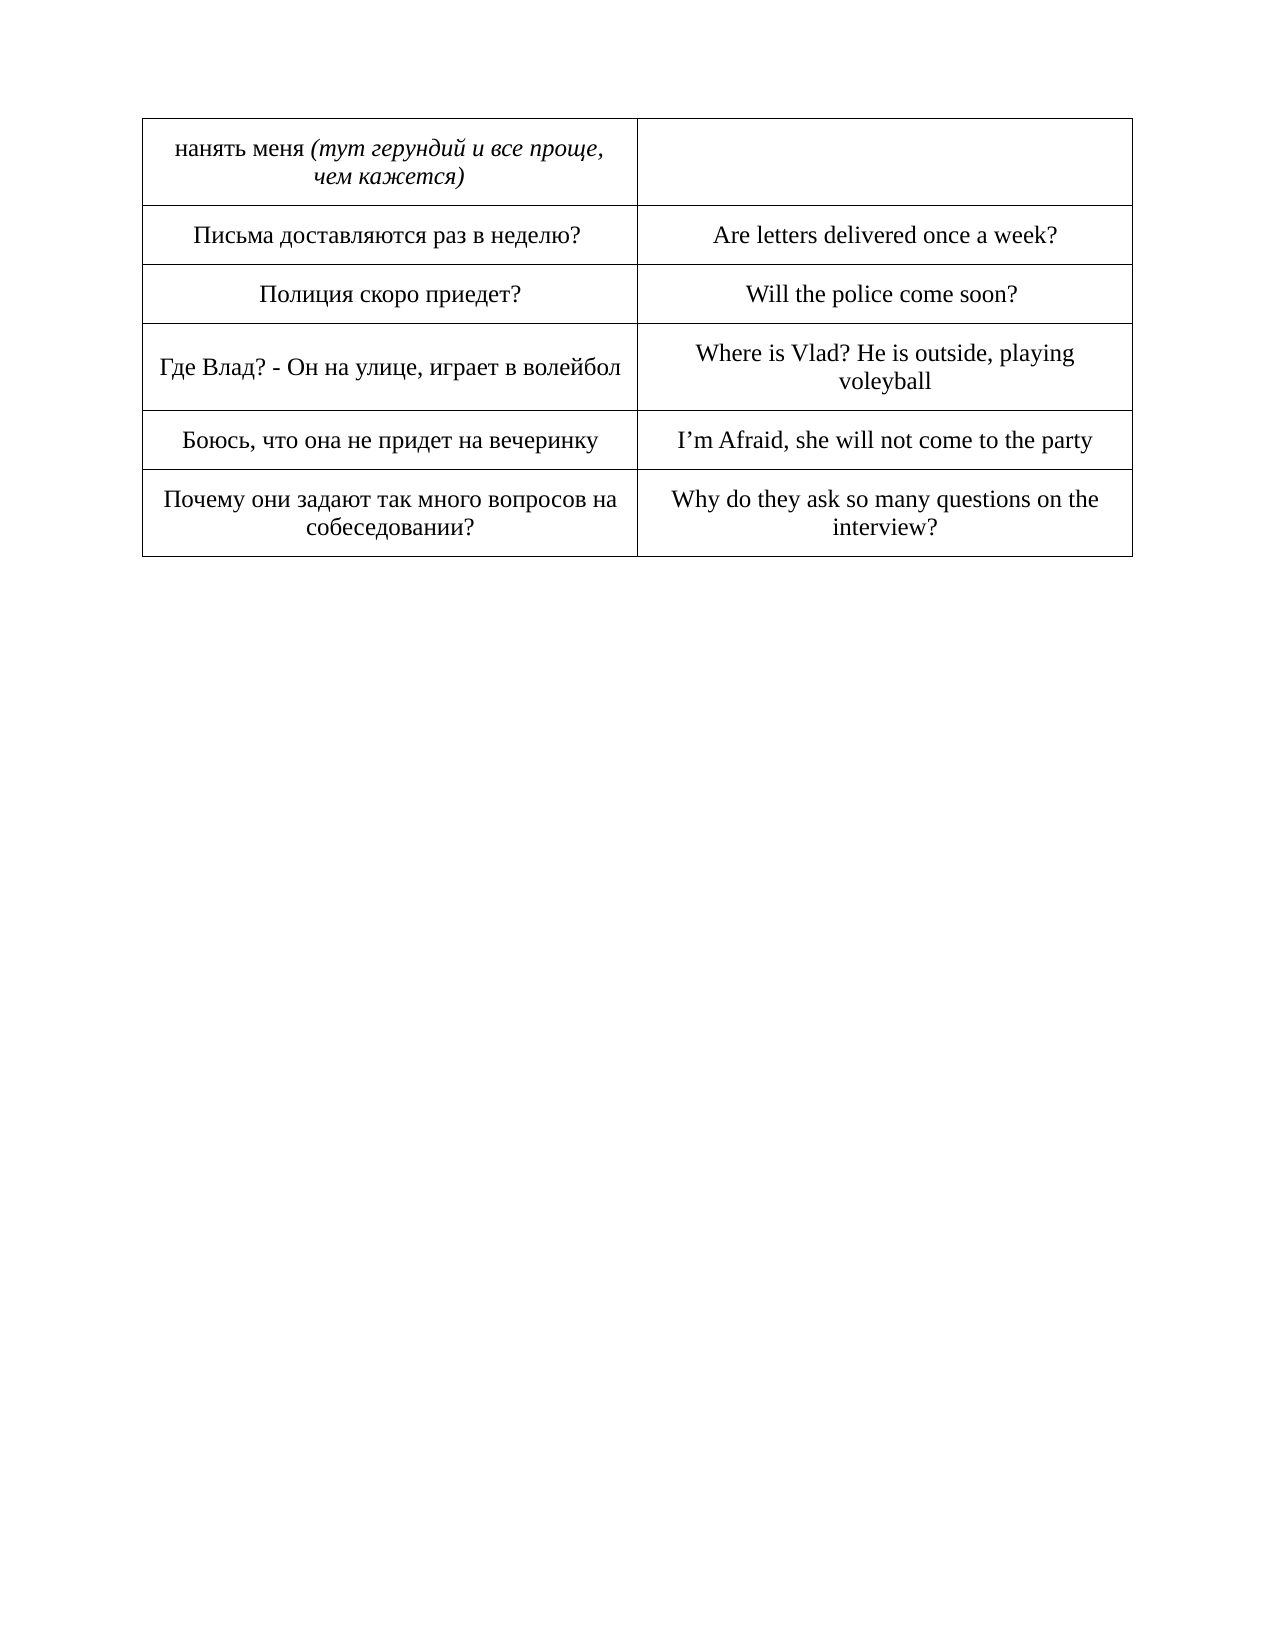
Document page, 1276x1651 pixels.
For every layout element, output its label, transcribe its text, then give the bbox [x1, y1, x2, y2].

table_cell [638, 119, 1132, 205]
table_cell Боюсь, что она не придет на вечеринку [143, 411, 637, 469]
table_cell Will the police come soon? [638, 265, 1132, 323]
table_cell Where is Vlad? He is outside, playing voleyball [638, 324, 1132, 410]
table_cell Why do they ask so many questions on the interview? [638, 470, 1132, 556]
table_cell Где Влад? - Он на улице, играет в волейбол [143, 324, 637, 410]
table_cell Are letters delivered once a week? [638, 206, 1132, 264]
table_cell Полиция скоро приедет? [143, 265, 637, 323]
table_cell Письма доставляются раз в неделю? [143, 206, 637, 264]
table_cell I’m Afraid, she will not come to the party [638, 411, 1132, 469]
table_cell нанять меня (тут герундий и все проще, чем кажется) [143, 119, 637, 205]
table_cell Почему они задают так много вопросов на собеседовании? [143, 470, 637, 556]
